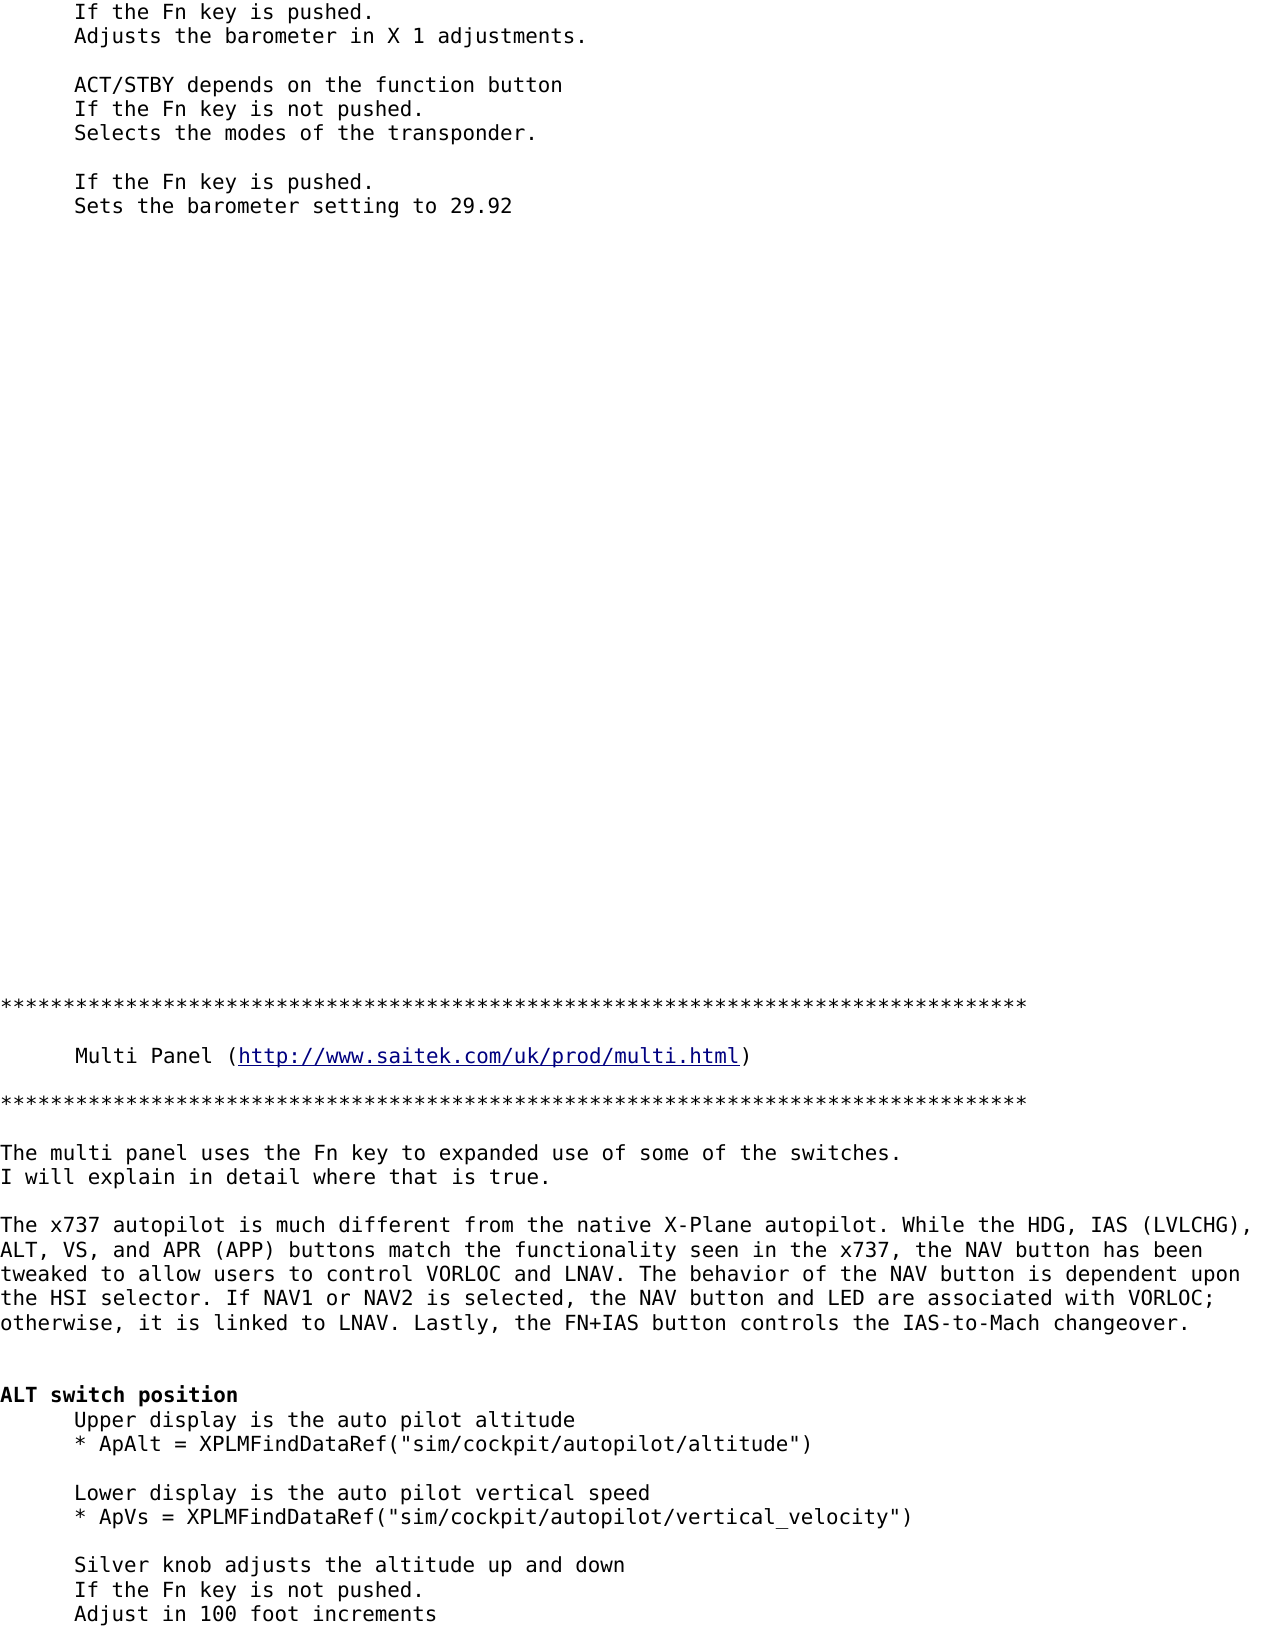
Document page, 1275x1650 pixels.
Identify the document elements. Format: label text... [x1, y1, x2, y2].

text If the Fn key is pushed. [0, 0, 1275, 24]
text Selects the modes of the transponder. [0, 121, 1275, 146]
text If the Fn key is not pushed. [0, 1578, 1275, 1602]
text * ApAlt = XPLMFindDataRef("sim/cockpit/autopilot/altitude") [0, 1432, 1275, 1456]
text Multi Panel (http://www.saitek.com/uk/prod/multi.html) [0, 1044, 1275, 1068]
text Adjusts the barometer in X 1 adjustments. [0, 24, 1275, 48]
text Adjust in 100 foot increments [0, 1602, 1275, 1626]
text ********************************************************************************** [0, 995, 1275, 1019]
text * ApVs = XPLMFindDataRef("sim/cockpit/autopilot/vertical_velocity") [0, 1505, 1275, 1529]
text Sets the barometer setting to 29.92 [0, 194, 1275, 218]
text I will explain in detail where that is true. [0, 1165, 1275, 1189]
text ACT/STBY depends on the function button [0, 73, 1275, 97]
text ALT switch position [0, 1383, 1275, 1408]
text If the Fn key is pushed. [0, 170, 1275, 194]
text Lower display is the auto pilot vertical speed [0, 1481, 1275, 1505]
text If the Fn key is not pushed. [0, 97, 1275, 121]
text The multi panel uses the Fn key to expanded use of some of the switches. [0, 1141, 1275, 1165]
text The x737 autopilot is much different from the native X-Plane autopilot. While the HDG, IAS (LVLCHG), ALT, VS, and APR (APP) buttons match the functionality seen in the x737, the NAV button has been tweaked to allow users to control VORLOC and LNAV. The behavior of the NAV button is dependent upon the HSI selector. If NAV1 or NAV2 is selected, the NAV button and LED are associated with VORLOC; otherwise, it is linked to LNAV. Lastly, the FN+IAS button controls the IAS-to-Mach changeover. [0, 1213, 1275, 1335]
text Silver knob adjusts the altitude up and down [0, 1553, 1275, 1578]
text Upper display is the auto pilot altitude [0, 1408, 1275, 1432]
text ********************************************************************************** [0, 1092, 1275, 1116]
